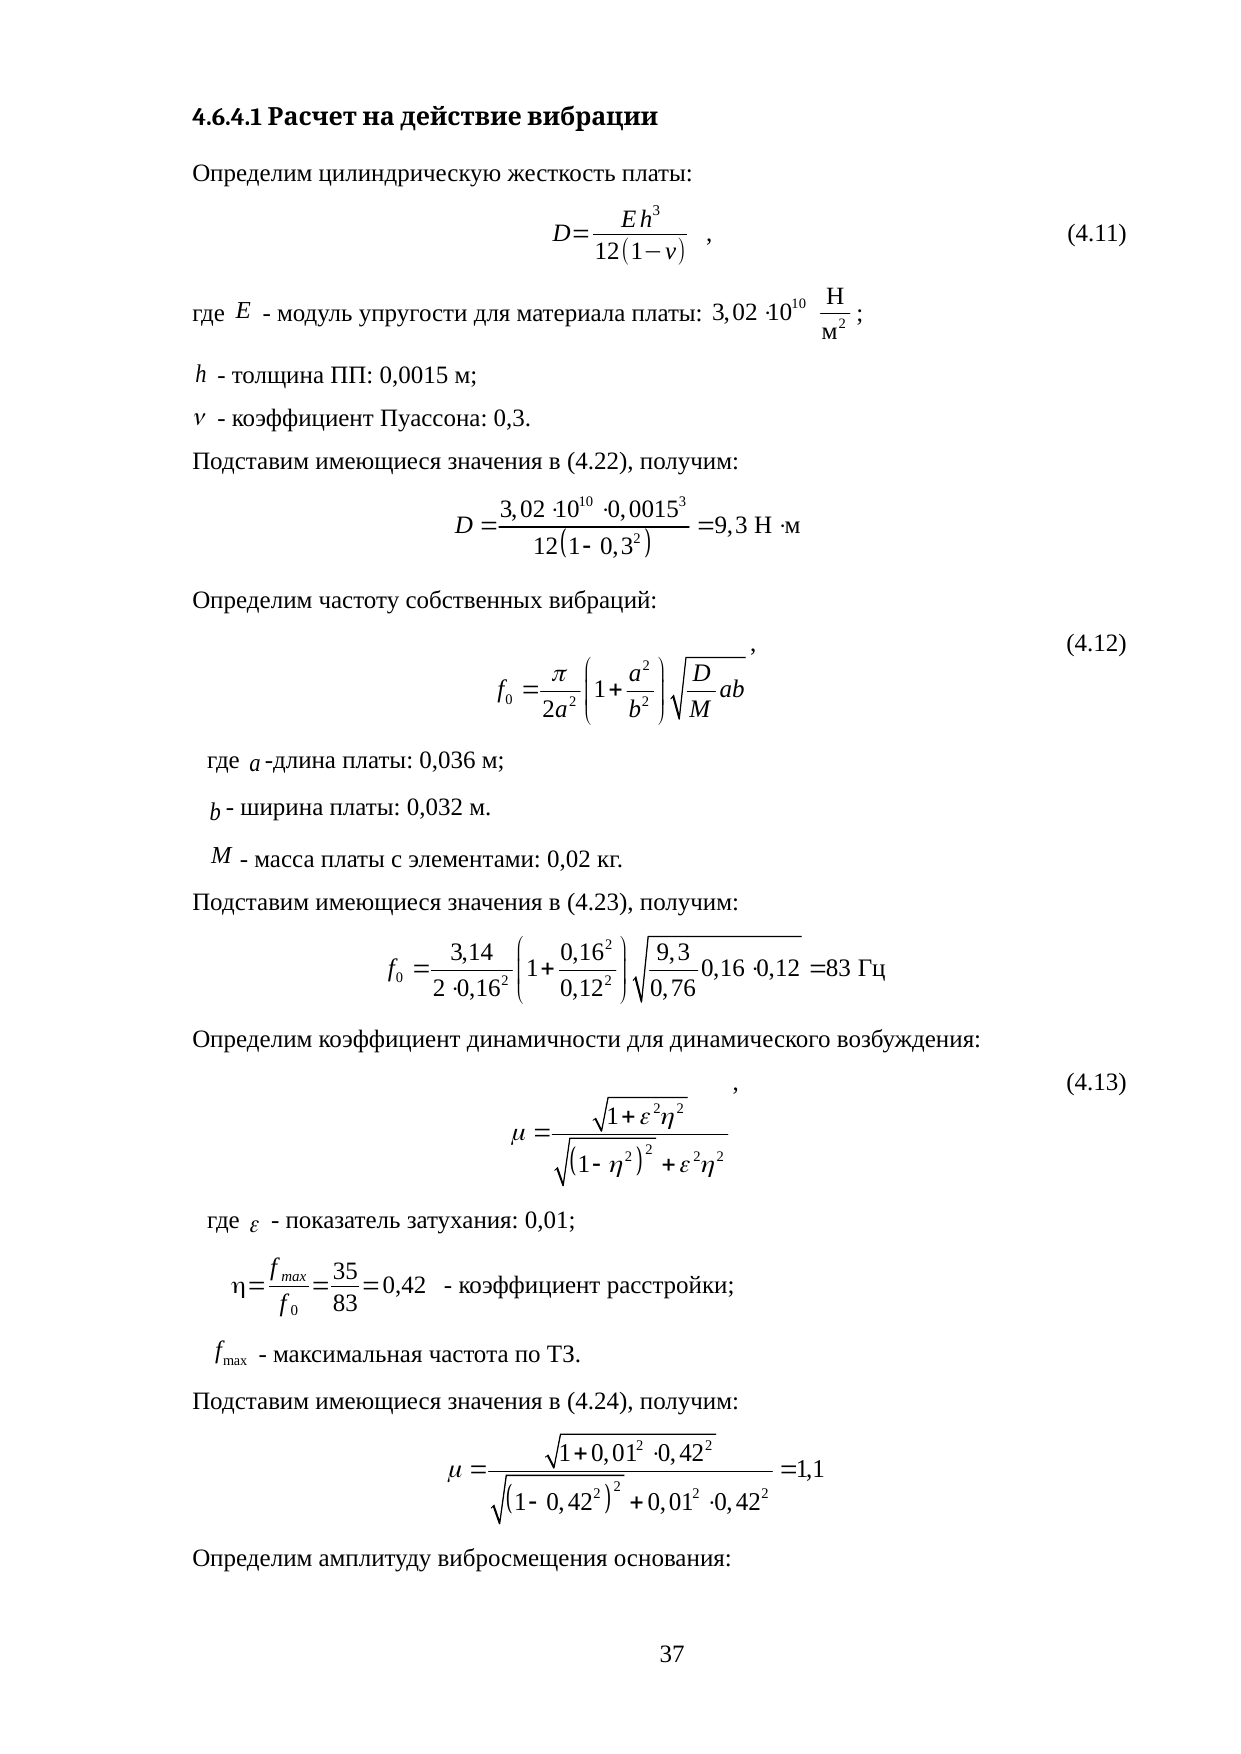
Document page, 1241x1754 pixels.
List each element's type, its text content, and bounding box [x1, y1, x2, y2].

text - коэффициент расстройки; [118, 1253, 1152, 1319]
text Определим цилиндрическую жесткость платы: [118, 158, 1152, 187]
text - масса платы с элементами: 0,02 кг. [118, 842, 1152, 873]
text Подставим имеющиеся значения в (4.24), получим: [118, 1386, 1152, 1414]
text где -длина платы: 0,036 м; [118, 746, 1152, 778]
text - ширина платы: 0,032 м. [118, 792, 1152, 827]
text Определим частоту собственных вибраций: [118, 585, 1152, 614]
text Определим амплитуду вибросмещения основания: [118, 1543, 1152, 1572]
text , (4.12) [118, 628, 1152, 731]
text где - показатель затухания: 0,01; [118, 1205, 1152, 1239]
text - коэффициент Пуассона: 0,3. [118, 403, 1152, 432]
text - максимальная частота по ТЗ. [118, 1334, 1152, 1371]
text 4.6.4.1 Расчет на действие вибрации [118, 102, 1152, 131]
text , (4.11) [118, 201, 1152, 266]
text Определим коэффициент динамичности для динамического возбуждения: [118, 1024, 1152, 1053]
text Подставим имеющиеся значения в (4.23), получим: [118, 887, 1152, 916]
text , (4.13) [118, 1067, 1152, 1191]
text Подставим имеющиеся значения в (4.22), получим: [118, 446, 1152, 475]
text - толщина ПП: 0,0015 м; [118, 359, 1152, 389]
text где - модуль упругости для материала платы: ; [118, 281, 1152, 345]
